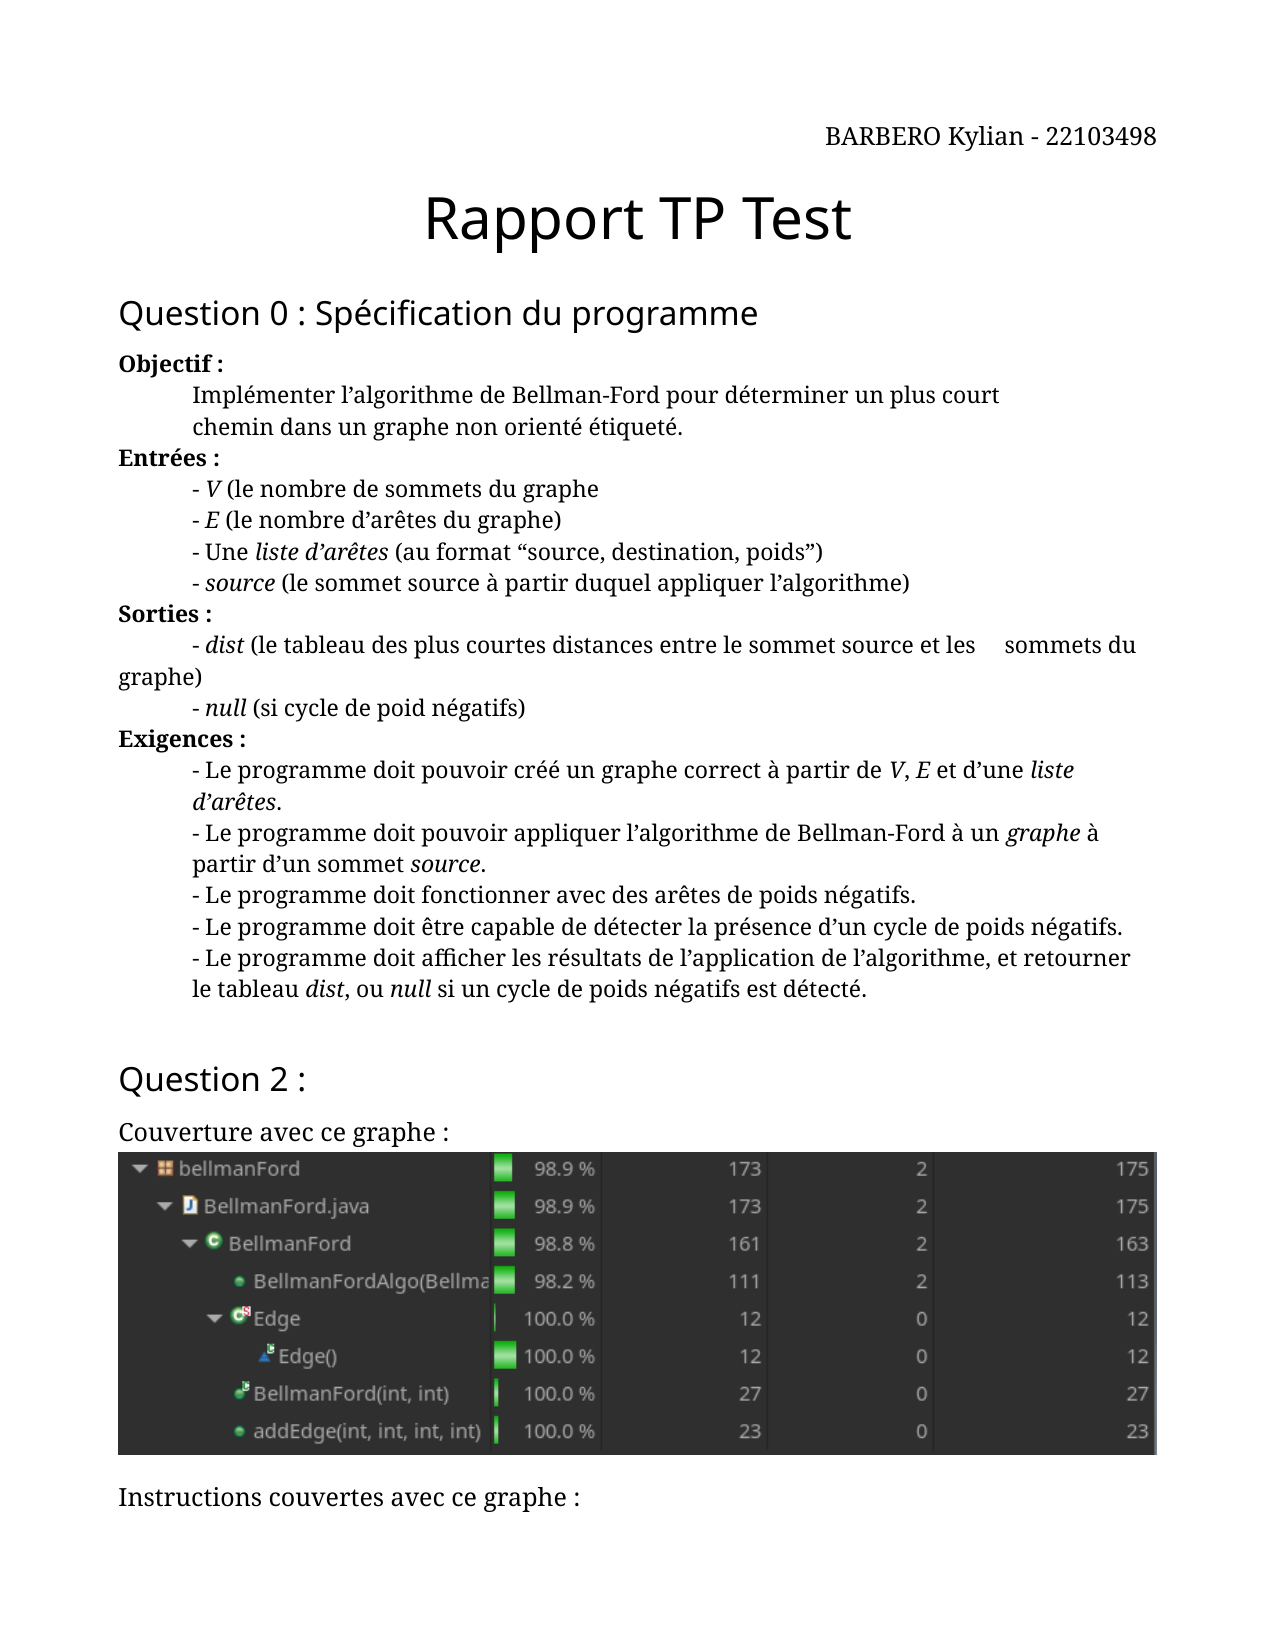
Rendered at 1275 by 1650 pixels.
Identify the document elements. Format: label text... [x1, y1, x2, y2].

text BARBERO Kylian - 22103498 [118, 118, 1157, 152]
text - Le programme doit fonctionner avec des arêtes de poids négatifs. - Le programme doit être capable de détecter la présence d’un cycle de poids négatifs. [118, 879, 1157, 942]
text Objectif : Implémenter l’algorithme de Bellman-Ford pour déterminer un plus court chemin dans un graphe non orienté étiqueté. Entrées : [118, 348, 1157, 473]
text - E (le nombre d’arêtes du graphe) [118, 504, 1157, 535]
title Rapport TP Test [118, 177, 1157, 257]
text Instructions couvertes avec ce graphe : [118, 1455, 1157, 1514]
subtitle Question 2 : [118, 1056, 1157, 1102]
subtitle Question 0 : Spécification du programme [118, 290, 1157, 335]
text - Le programme doit afficher les résultats de l’application de l’algorithme, et retourner le tableau dist, ou null si un cycle de poids négatifs est détecté. [118, 942, 1157, 1004]
text Exigences : [118, 723, 1157, 754]
picture [118, 1152, 1157, 1455]
text - Le programme doit pouvoir créé un graphe correct à partir de V, E et d’une liste d’arêtes. [118, 754, 1157, 817]
text Couverture avec ce graphe : [118, 1114, 1157, 1148]
text - source (le sommet source à partir duquel appliquer l’algorithme) Sorties : - dist (le tableau des plus courtes distances entre le sommet source et les sommets du graphe) [118, 567, 1157, 692]
text - Une liste d’arêtes (au format “source, destination, poids”) [118, 535, 1157, 567]
text - null (si cycle de poid négatifs) [118, 692, 1157, 723]
text - Le programme doit pouvoir appliquer l’algorithme de Bellman-Ford à un graphe à partir d’un sommet source. [118, 817, 1157, 879]
text - V (le nombre de sommets du graphe [118, 473, 1157, 504]
